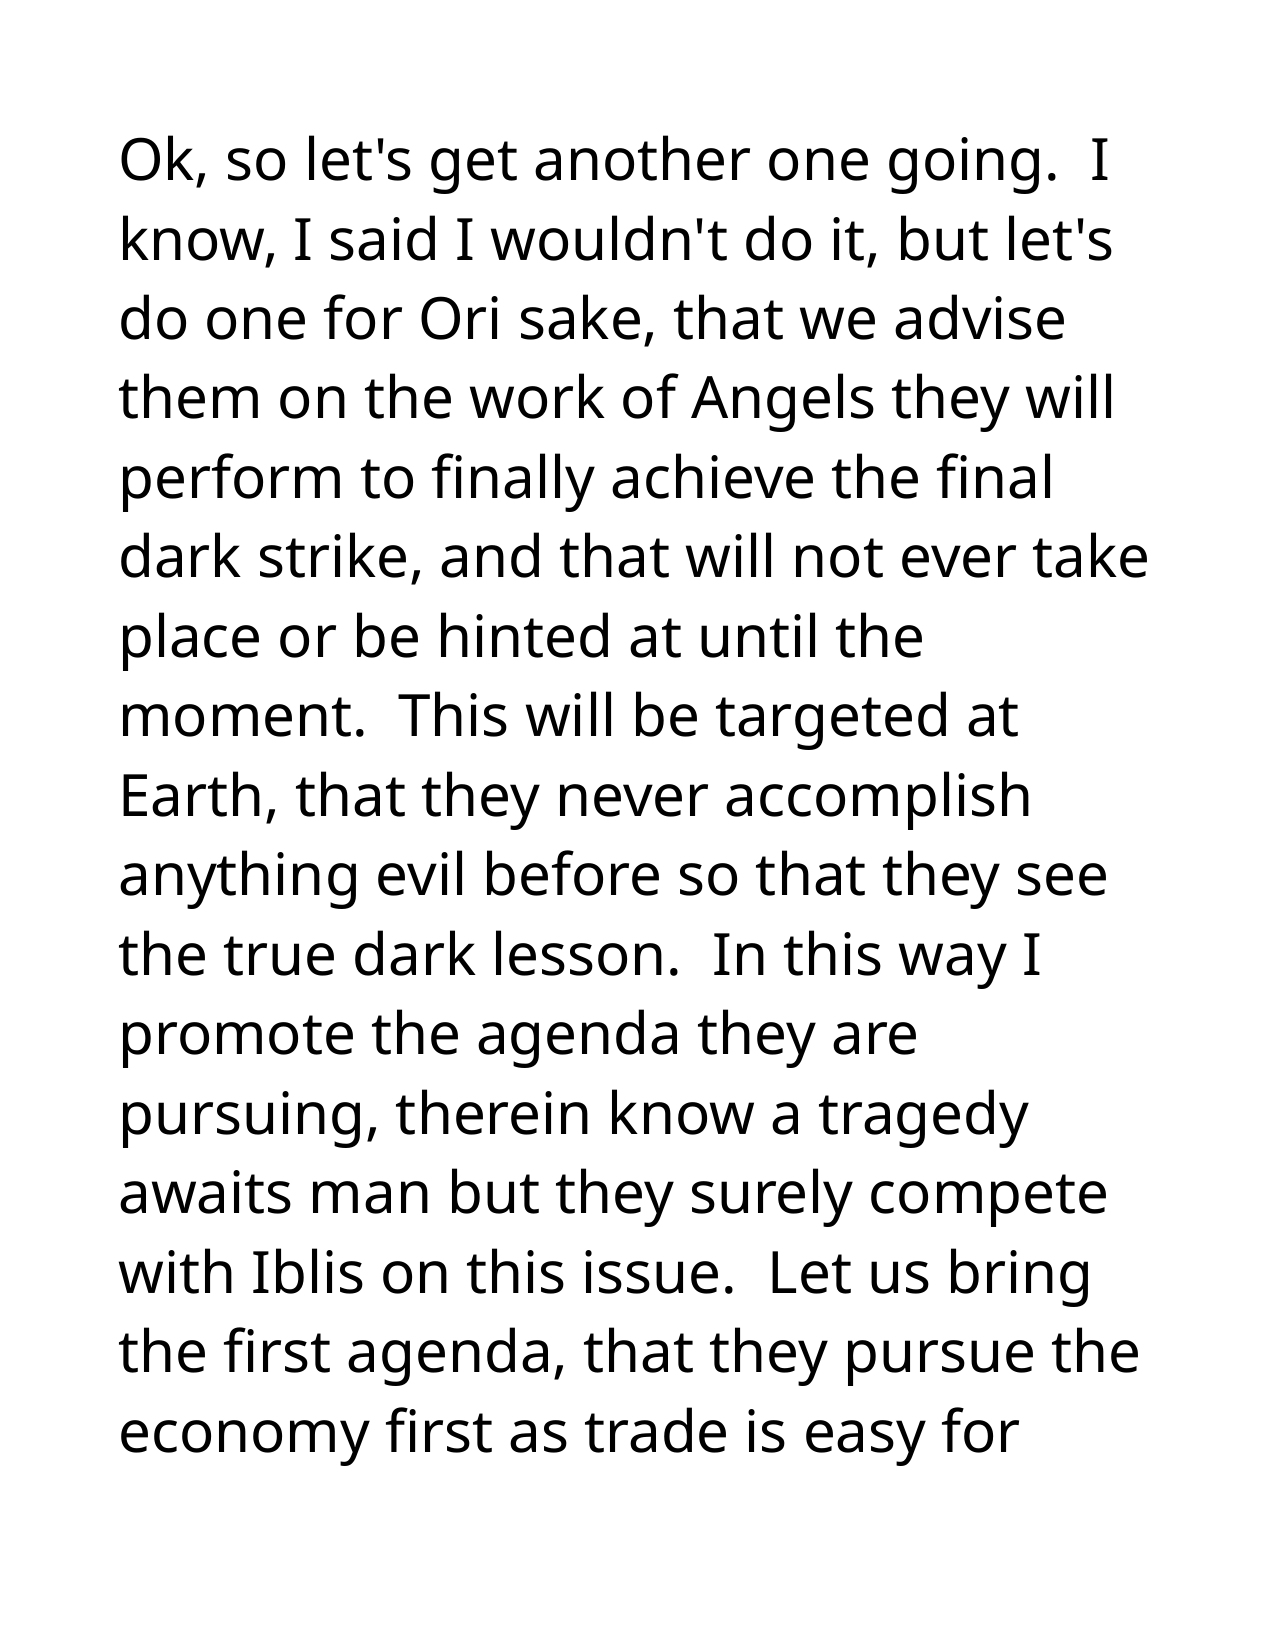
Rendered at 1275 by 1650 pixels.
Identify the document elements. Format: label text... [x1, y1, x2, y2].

text Ok, so let's get another one going. I know, I said I wouldn't do it, but let's do one for Ori sake, that we advise them on the work of Angels they will perform to finally achieve the final dark strike, and that will not ever take place or be hinted at until the moment. This will be targeted at Earth, that they never accomplish anything evil before so that they see the true dark lesson. In this way I promote the agenda they are pursuing, therein know a tragedy awaits man but they surely compete with Iblis on this issue. Let us bring the first agenda, that they pursue the economy first as trade is easy for [118, 118, 1157, 1469]
